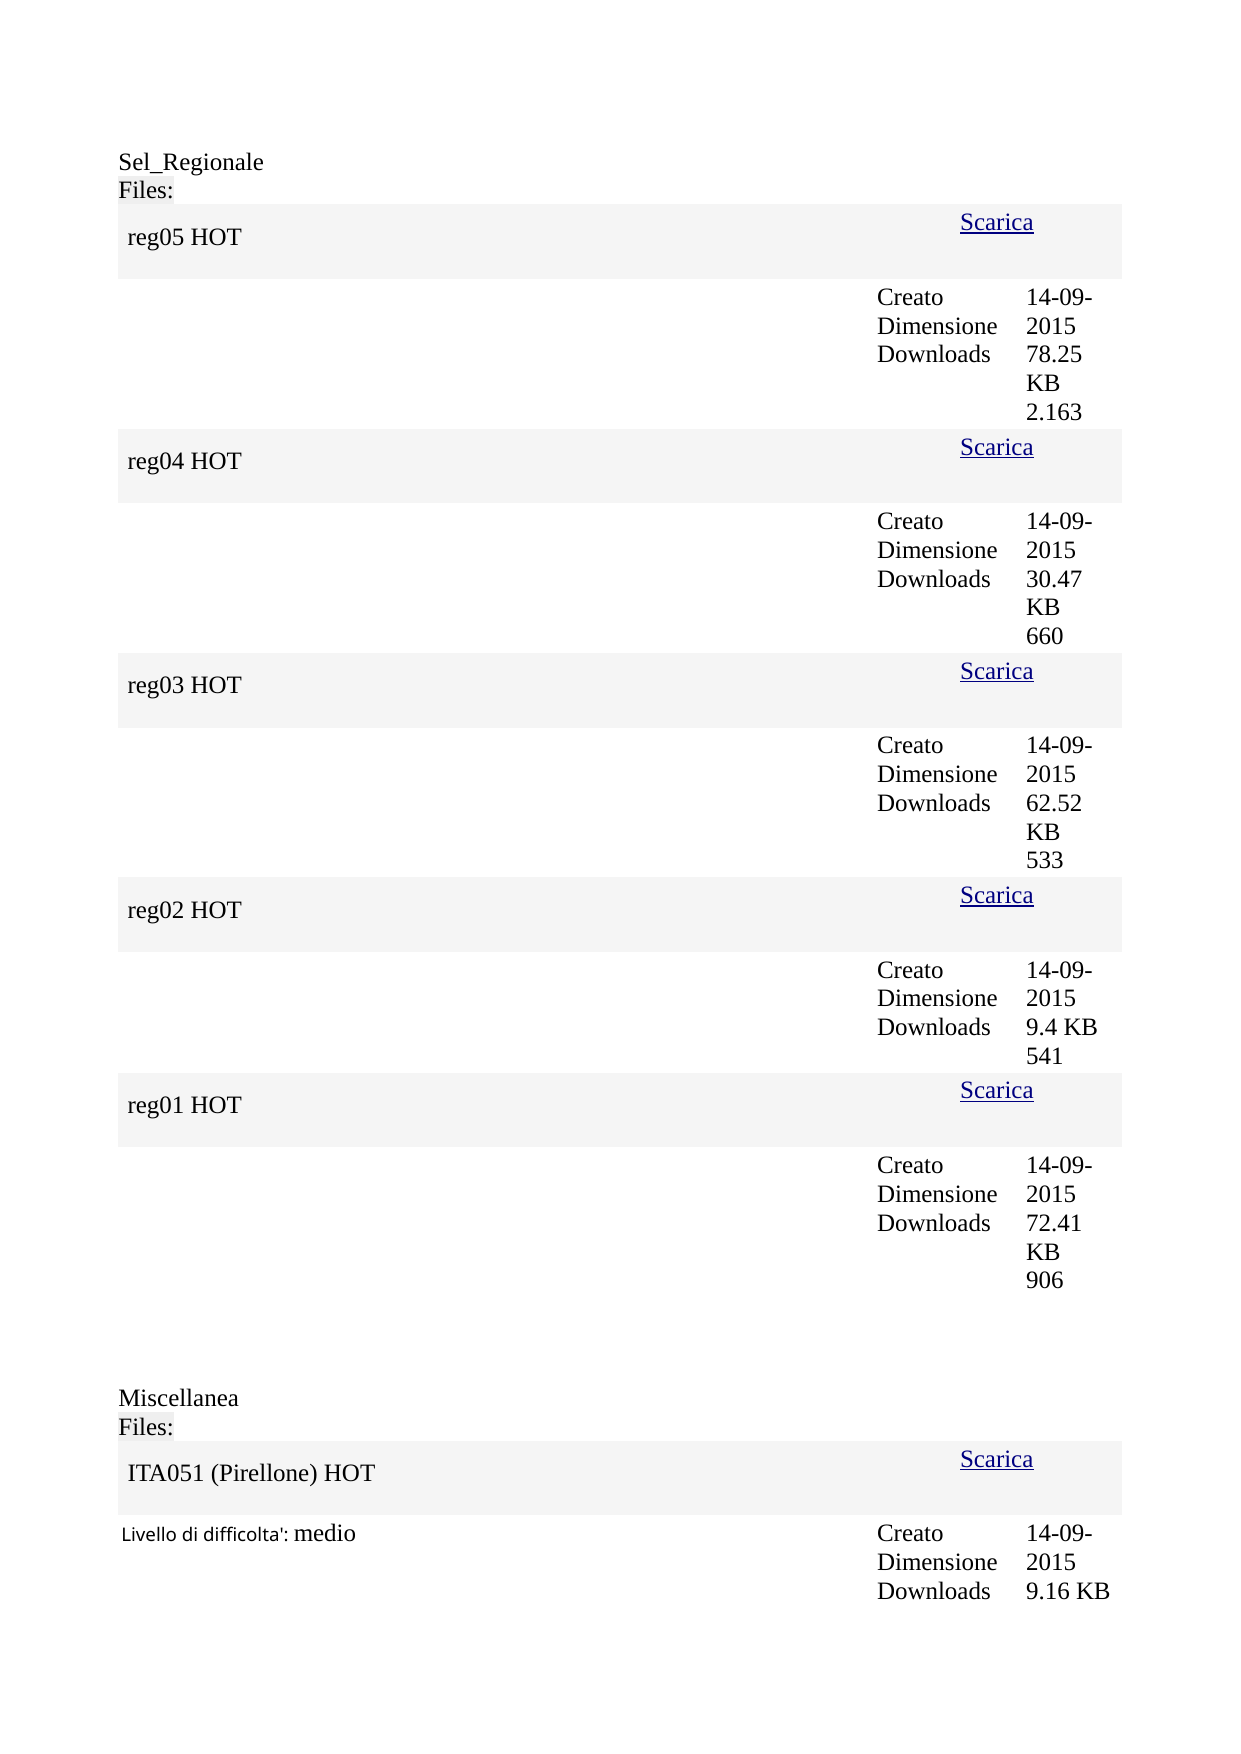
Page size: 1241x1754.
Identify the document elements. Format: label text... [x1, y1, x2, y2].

table_cell [118, 269, 670, 279]
text Files: [118, 1412, 1122, 1441]
table_header Scarica [871, 429, 1122, 493]
table_header 14-09-2015 62.52 KB 533 [1023, 728, 1122, 877]
table_header [118, 952, 863, 1073]
table_header [118, 1148, 863, 1297]
table_header 14-09-2015 30.47 KB 660 [1023, 503, 1122, 653]
table_header Creato Dimensione Downloads [874, 952, 1023, 1073]
table_header [863, 503, 874, 653]
table_header reg02 HOT [118, 877, 670, 941]
table_header [118, 279, 863, 429]
table_header [670, 877, 871, 941]
text Miscellanea [118, 1383, 1122, 1412]
table_header [670, 1441, 871, 1505]
table_cell [118, 941, 670, 952]
table_cell [670, 941, 1122, 952]
table_header [670, 653, 871, 717]
table_header Scarica [871, 1441, 1122, 1505]
table_header [670, 429, 871, 493]
table_header ITA051 (Pirellone) HOT [118, 1441, 670, 1505]
table_header Creato Dimensione Downloads [874, 1515, 1023, 1608]
table_header reg03 HOT [118, 653, 670, 717]
table_header 14-09-2015 78.25 KB 2.163 [1023, 279, 1122, 429]
table_header Creato Dimensione Downloads [874, 728, 1023, 877]
table_header [863, 1515, 874, 1608]
table_header [863, 1148, 874, 1297]
table_cell [670, 1137, 1122, 1147]
table_cell [118, 493, 670, 503]
table_header 14-09-2015 9.4 KB 541 [1023, 952, 1122, 1073]
table_header Creato Dimensione Downloads [874, 1148, 1023, 1297]
table_header Scarica [871, 877, 1122, 941]
table_header [118, 728, 863, 877]
table_cell [670, 717, 1122, 728]
table_header 14-09-2015 9.16 KB [1023, 1515, 1122, 1608]
table_header reg01 HOT [118, 1073, 670, 1137]
table_cell [118, 1137, 670, 1147]
table_header Scarica [871, 653, 1122, 717]
table_cell [118, 1505, 670, 1515]
table_header [118, 503, 863, 653]
table_header [863, 279, 874, 429]
table_header [670, 204, 871, 268]
table_header reg04 HOT [118, 429, 670, 493]
table_header [670, 1073, 871, 1137]
table_header Scarica [871, 1073, 1122, 1137]
text Sel_Regionale [118, 147, 1122, 176]
table_header Creato Dimensione Downloads [874, 503, 1023, 653]
table_cell [670, 269, 1122, 279]
table_cell [670, 1505, 1122, 1515]
table_header Livello di difficolta': medio [118, 1515, 862, 1608]
table_header reg05 HOT [118, 204, 670, 268]
text Files: [118, 176, 1122, 204]
table_header Scarica [871, 204, 1122, 268]
table_header Creato Dimensione Downloads [874, 279, 1023, 429]
table_header [863, 952, 874, 1073]
table_header 14-09-2015 72.41 KB 906 [1023, 1148, 1122, 1297]
table_header [863, 728, 874, 877]
table_cell [670, 493, 1122, 503]
table_cell [118, 717, 670, 728]
